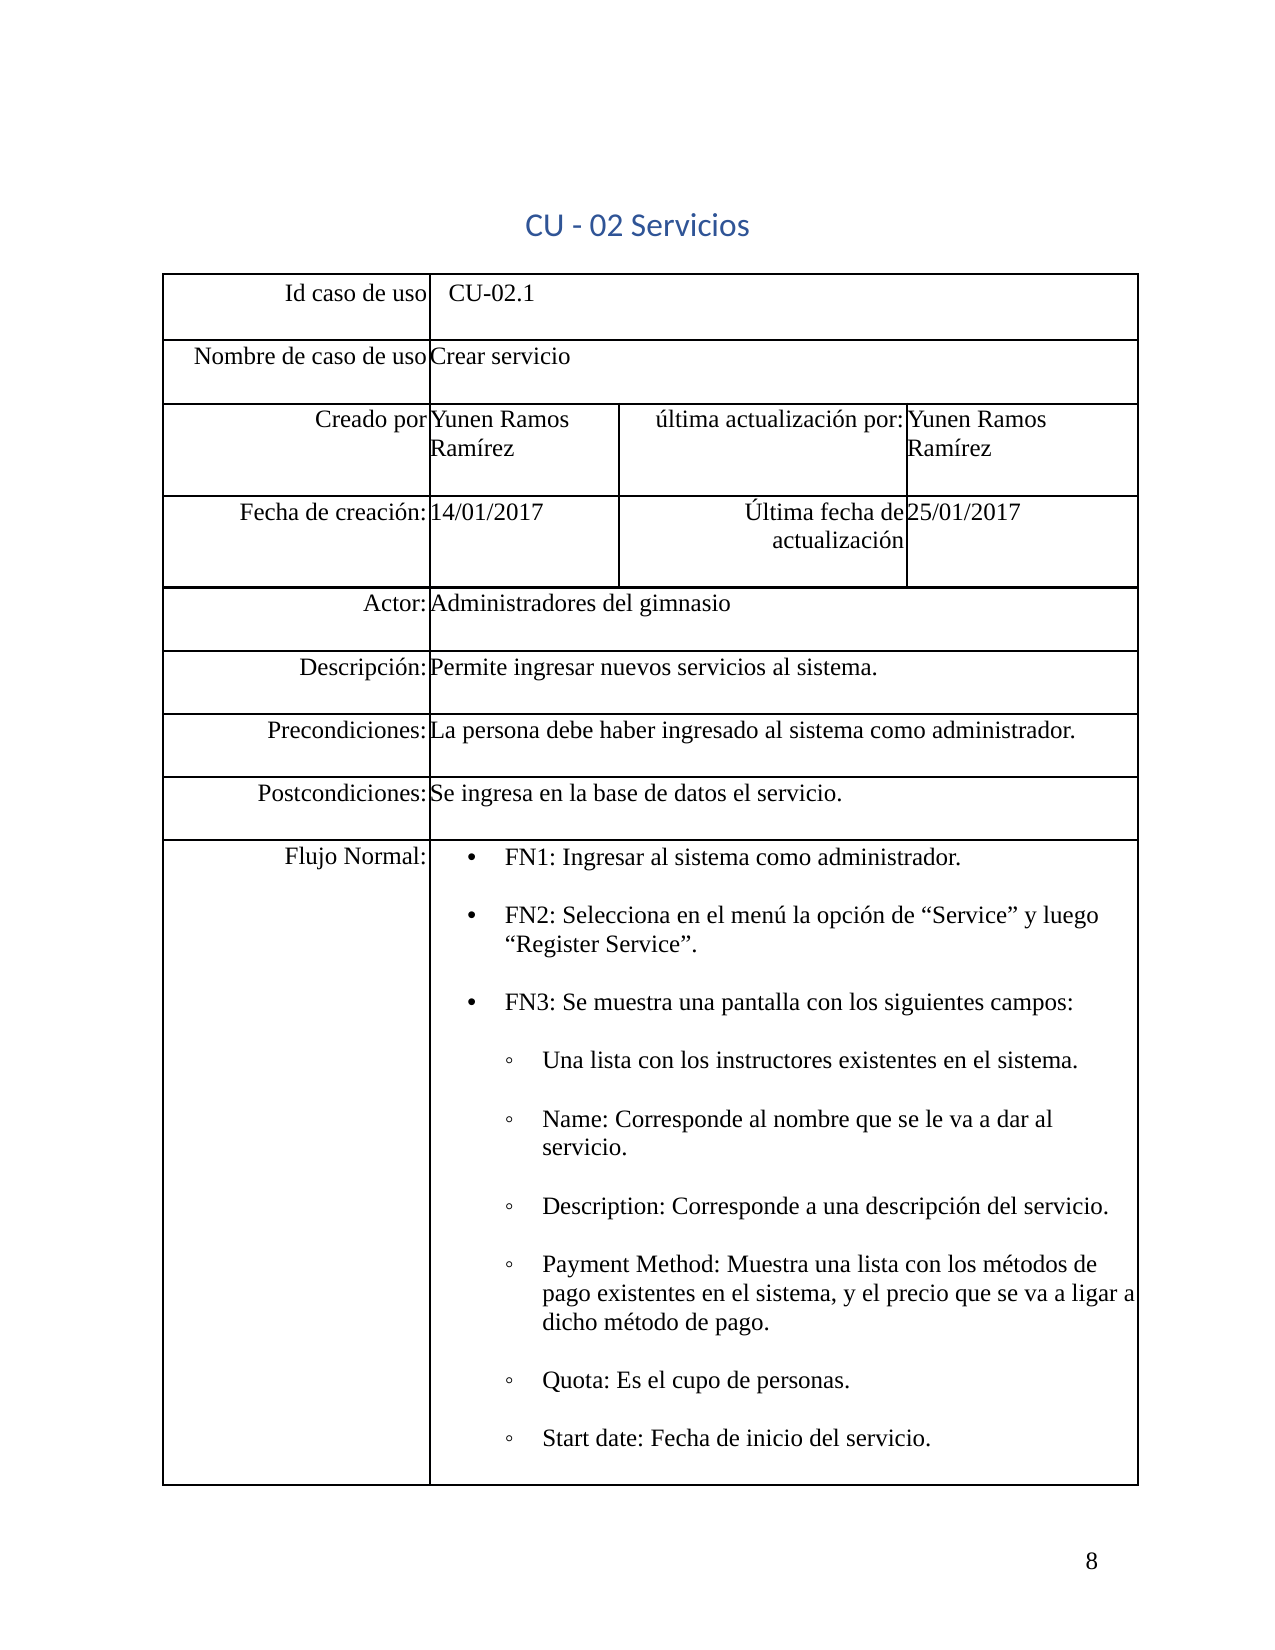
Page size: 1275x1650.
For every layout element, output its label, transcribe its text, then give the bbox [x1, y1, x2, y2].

table_cell Descripción: [164, 652, 429, 713]
table_cell FN1: Ingresar al sistema como administrador. FN2: Selecciona en el menú la opción de “Service” y luego “Register Service”. FN3: Se muestra una pantalla con los siguientes campos: Una lista con los instructores existentes en el sistema. Name: Corresponde al nombre que se le va a dar al servicio. Description: Corresponde a una descripción del servicio. Payment Method: Muestra una lista con los métodos de pago existentes en el sistema, y el precio que se va a ligar a dicho método de pago. Quota: Es el cupo de personas. Start date: Fecha de inicio del servicio. End date: Fecha de finalización del servicio. FN4: El administrador completa cada uno de los campos anteriores con la respectiva información. FN5: Hace clic sobre el botón “Insert”. FN6: Se realizan las peticiones correspondientes para ingresar el nuevo servicio al sistema. [431, 841, 1137, 1484]
table_cell La persona debe haber ingresado al sistema como administrador. [431, 715, 1137, 776]
table_cell 25/01/2017 [908, 497, 1137, 586]
table_cell Flujo Normal: [164, 841, 429, 1484]
table_header CU-02.1 [431, 275, 1137, 339]
table_cell Postcondiciones: [164, 778, 429, 839]
table_cell última actualización por: [620, 405, 906, 494]
table_header Id caso de uso [164, 275, 429, 339]
table_cell Última fecha de actualización [620, 497, 906, 586]
table_cell Actor: [164, 589, 429, 650]
subtitle CU - 02 Servicios [177, 204, 1098, 244]
table_cell Yunen Ramos Ramírez [431, 405, 618, 494]
table_cell Yunen Ramos Ramírez [908, 405, 1137, 494]
table_cell Crear servicio [431, 341, 1137, 402]
table_cell 14/01/2017 [431, 497, 618, 586]
table_cell Fecha de creación: [164, 497, 429, 586]
table_cell Nombre de caso de uso [164, 341, 429, 402]
table_cell Creado por [164, 405, 429, 494]
table_cell Precondiciones: [164, 715, 429, 776]
table_cell Permite ingresar nuevos servicios al sistema. [431, 652, 1137, 713]
table_cell Administradores del gimnasio [431, 589, 1137, 650]
table_cell Se ingresa en la base de datos el servicio. [431, 778, 1137, 839]
